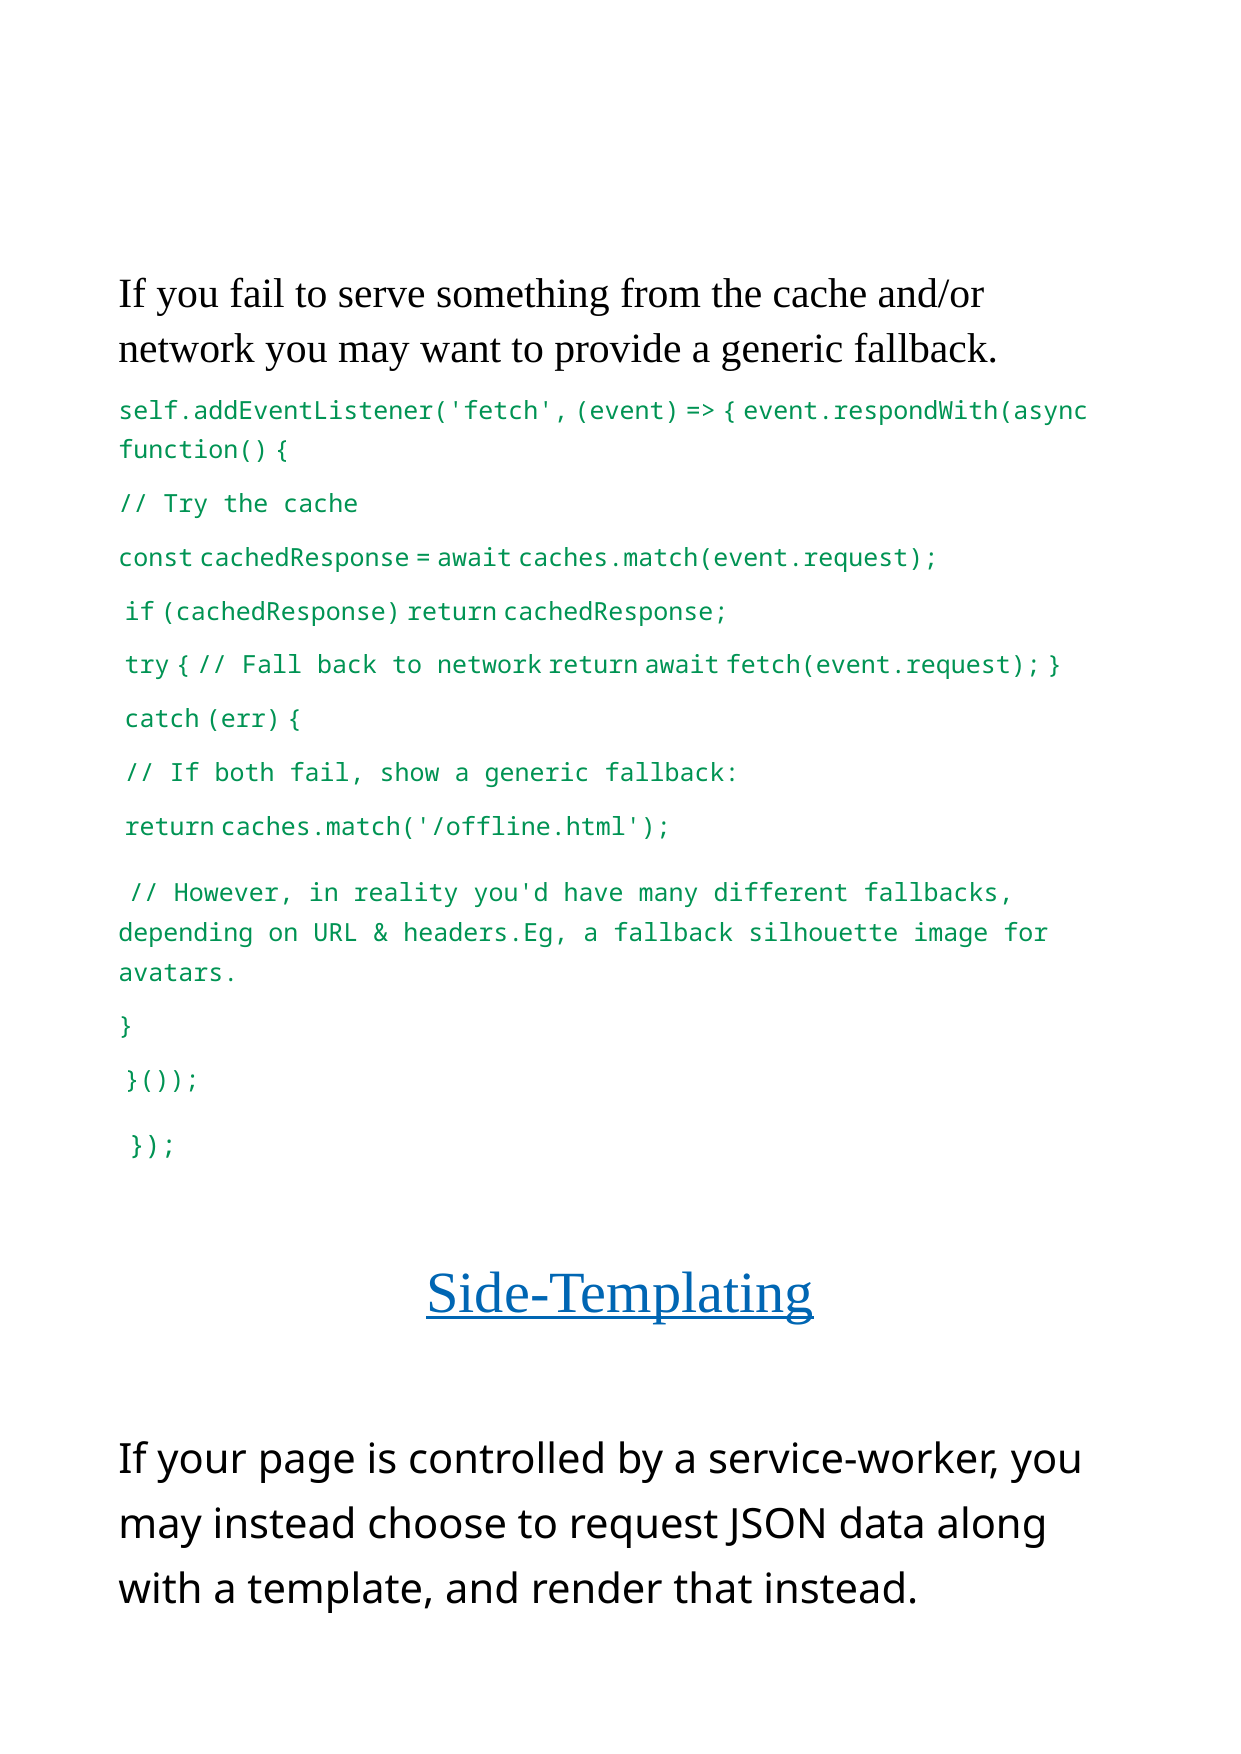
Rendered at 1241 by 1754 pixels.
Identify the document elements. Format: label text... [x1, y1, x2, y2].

text const cachedResponse = await caches.match(event.request); [118, 539, 1122, 573]
text try { // Fall back to network return await fetch(event.request); } [118, 647, 1122, 681]
title Side-Templating [118, 1258, 1122, 1325]
text return caches.match('/offline.html'); [118, 808, 1122, 842]
text }()); [118, 1062, 1122, 1096]
text self.addEventListener('fetch', (event) => { event.respondWith(async function() { [118, 393, 1122, 466]
text // Try the cache [118, 486, 1122, 520]
text } [118, 1008, 1122, 1042]
text }); [118, 1115, 1122, 1163]
text catch (err) { [118, 701, 1122, 735]
text If you fail to serve something from the cache and/or network you may want to provide a generic fallback. [118, 268, 1122, 371]
text // However, in reality you'd have many different fallbacks, depending on URL & headers.Eg, a fallback silhouette image for avatars. [118, 862, 1122, 988]
text if (cachedResponse) return cachedResponse; [118, 593, 1122, 627]
text If your page is controlled by a service-worker, you may instead choose to request JSON data along with a template, and render that instead. [118, 1429, 1122, 1616]
text // If both fail, show a generic fallback: [118, 754, 1122, 788]
